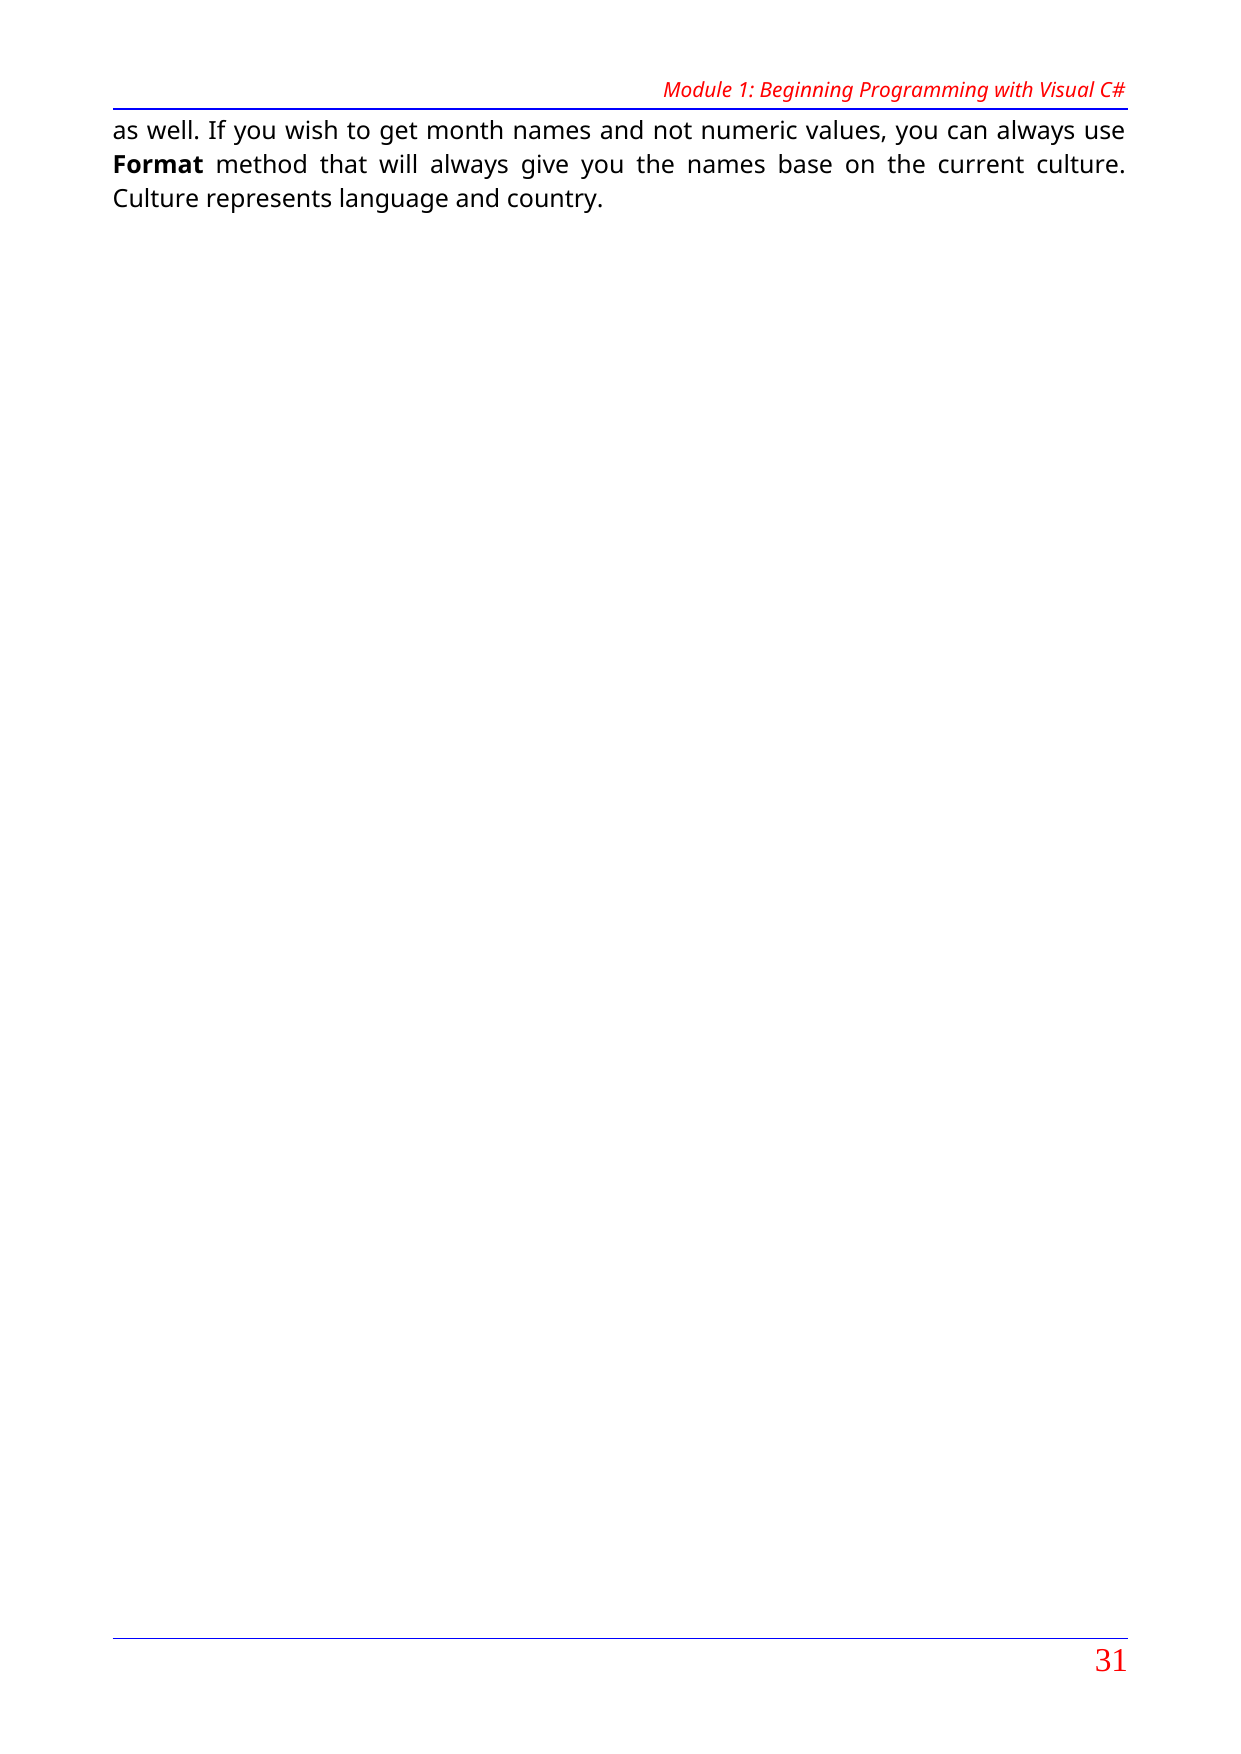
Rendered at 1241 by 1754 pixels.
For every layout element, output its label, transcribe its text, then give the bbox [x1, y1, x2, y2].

text as well. If you wish to get month names and not numeric values, you can always use Format method that will always give you the names base on the current culture. Culture represents language and country. [112, 112, 1128, 215]
